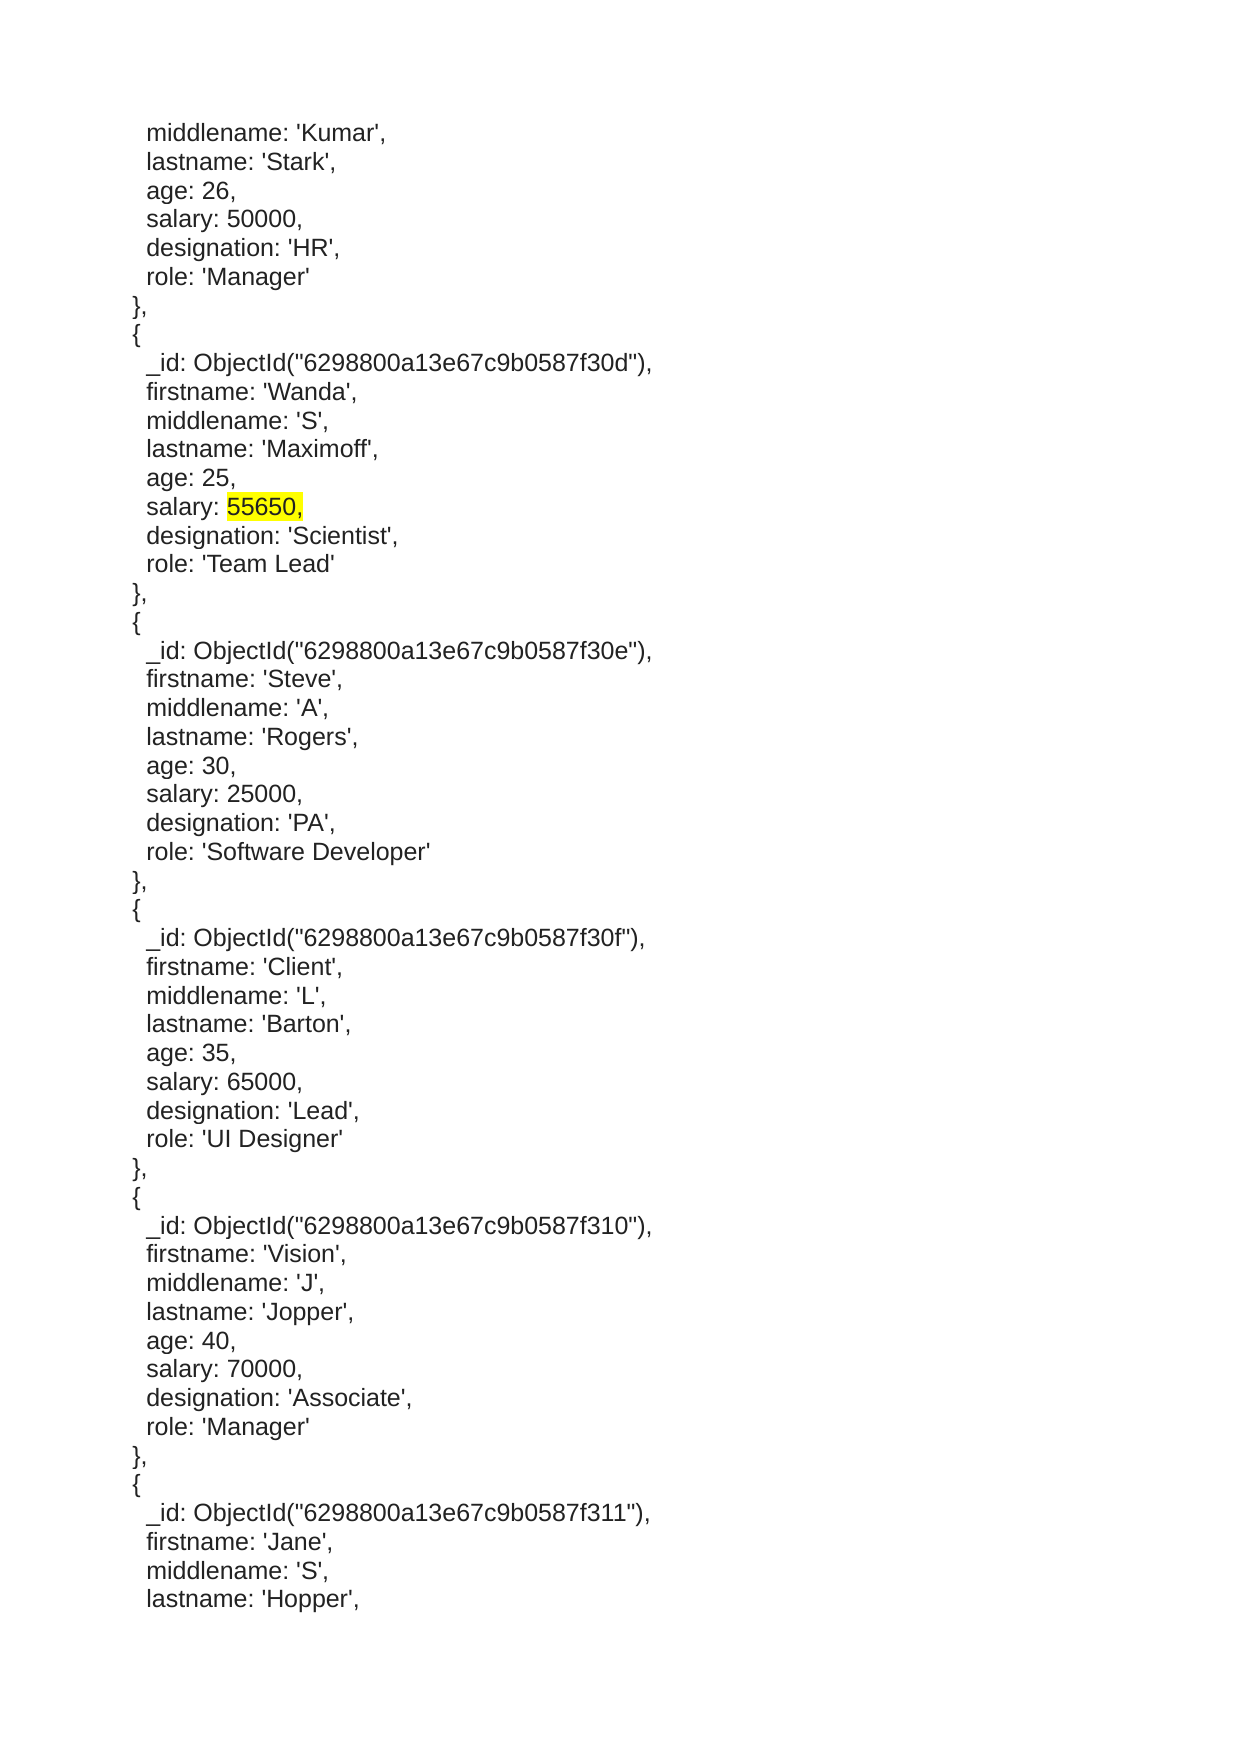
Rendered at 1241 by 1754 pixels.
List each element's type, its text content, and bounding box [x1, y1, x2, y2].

text middlename: 'Kumar', lastname: 'Stark', age: 26, salary: 50000, designation: 'HR', role: 'Manager' }, { _id: ObjectId("6298800a13e67c9b0587f30d"), firstname: 'Wanda', middlename: 'S', lastname: 'Maximoff', age: 25, salary: 55650, designation: 'Scientist', role: 'Team Lead' }, { _id: ObjectId("6298800a13e67c9b0587f30e"), firstname: 'Steve', middlename: 'A', lastname: 'Rogers', age: 30, salary: 25000, designation: 'PA', role: 'Software Developer' }, { _id: ObjectId("6298800a13e67c9b0587f30f"), firstname: 'Client', middlename: 'L', lastname: 'Barton', age: 35, salary: 65000, designation: 'Lead', role: 'UI Designer' }, { _id: ObjectId("6298800a13e67c9b0587f310"), firstname: 'Vision', middlename: 'J', lastname: 'Jopper', age: 40, salary: 70000, designation: 'Associate', role: 'Manager' }, { _id: ObjectId("6298800a13e67c9b0587f311"), firstname: 'Jane', middlename: 'S', lastname: 'Hopper', [118, 118, 1122, 1613]
